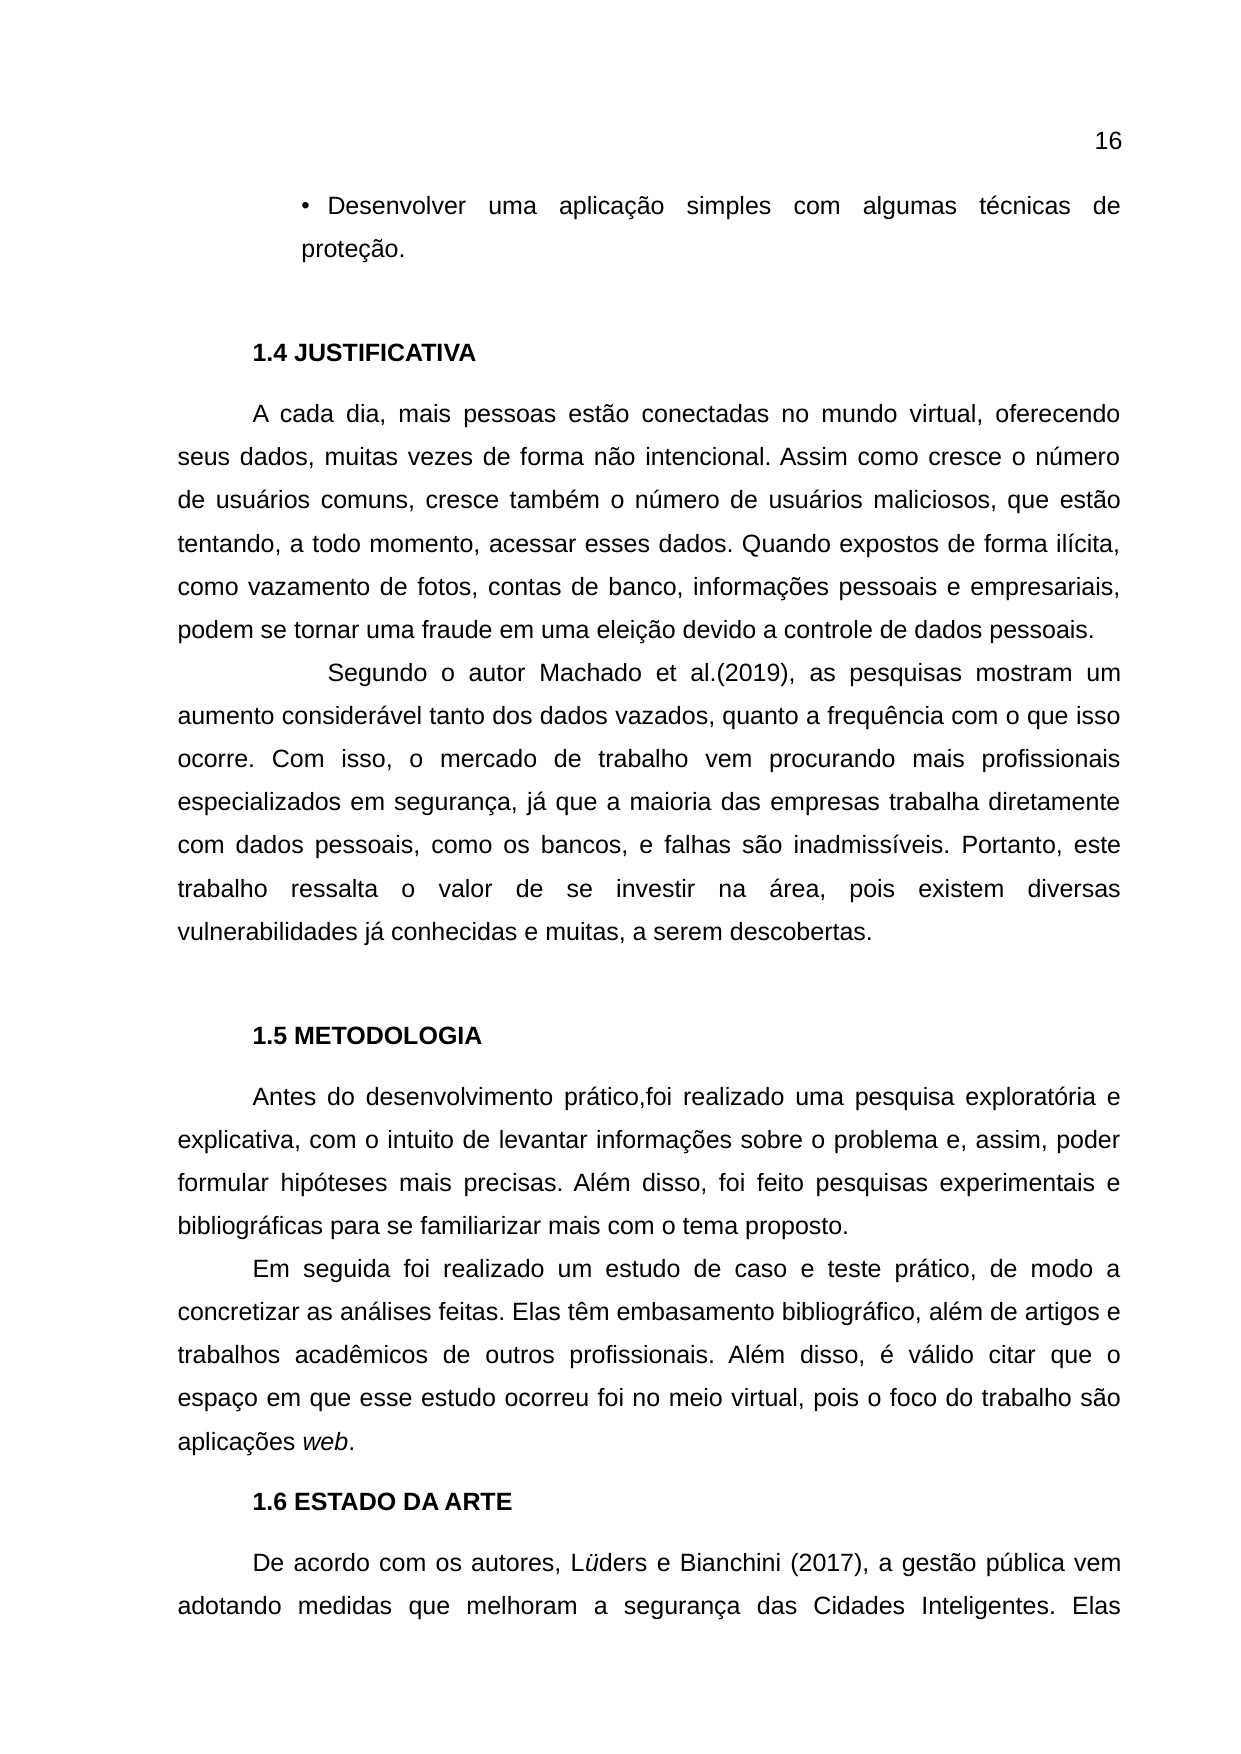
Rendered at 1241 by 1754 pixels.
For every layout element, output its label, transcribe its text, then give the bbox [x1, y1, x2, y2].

text Antes do desenvolvimento prático,foi realizado uma pesquisa exploratória e explicativa, com o intuito de levantar informações sobre o problema e, assim, poder formular hipóteses mais precisas. Além disso, foi feito pesquisas experimentais e bibliográficas para se familiarizar mais com o tema proposto. [177, 1082, 1122, 1240]
subtitle 1.4 JUSTIFICATIVA [177, 338, 1122, 367]
subtitle 1.5 METODOLOGIA [177, 1021, 1122, 1049]
text Em seguida foi realizado um estudo de caso e teste prático, de modo a concretizar as análises feitas. Elas têm embasamento bibliográfico, além de artigos e trabalhos acadêmicos de outros profissionais. Além disso, é válido citar que o espaço em que esse estudo ocorreu foi no meio virtual, pois o foco do trabalho são aplicações web. [177, 1254, 1122, 1455]
subtitle 1.6 ESTADO DA ARTE [177, 1487, 1122, 1516]
text De acordo com os autores, Lüders e Bianchini (2017), a gestão pública vem adotando medidas que melhoram a segurança das Cidades Inteligentes. Elas [177, 1548, 1122, 1620]
text Segundo o autor Machado et al.(2019), as pesquisas mostram um aumento considerável tanto dos dados vazados, quanto a frequência com o que isso ocorre. Com isso, o mercado de trabalho vem procurando mais profissionais especializados em segurança, já que a maioria das empresas trabalha diretamente com dados pessoais, como os bancos, e falhas são inadmissíveis. Portanto, este trabalho ressalta o valor de se investir na área, pois existem diversas vulnerabilidades já conhecidas e muitas, a serem descobertas. [177, 658, 1122, 946]
list Desenvolver uma aplicação simples com algumas técnicas de proteção. [301, 191, 1122, 263]
text A cada dia, mais pessoas estão conectadas no mundo virtual, oferecendo seus dados, muitas vezes de forma não intencional. Assim como cresce o número de usuários comuns, cresce também o número de usuários maliciosos, que estão tentando, a todo momento, acessar esses dados. Quando expostos de forma ilícita, como vazamento de fotos, contas de banco, informações pessoais e empresariais, podem se tornar uma fraude em uma eleição devido a controle de dados pessoais. [177, 399, 1122, 644]
